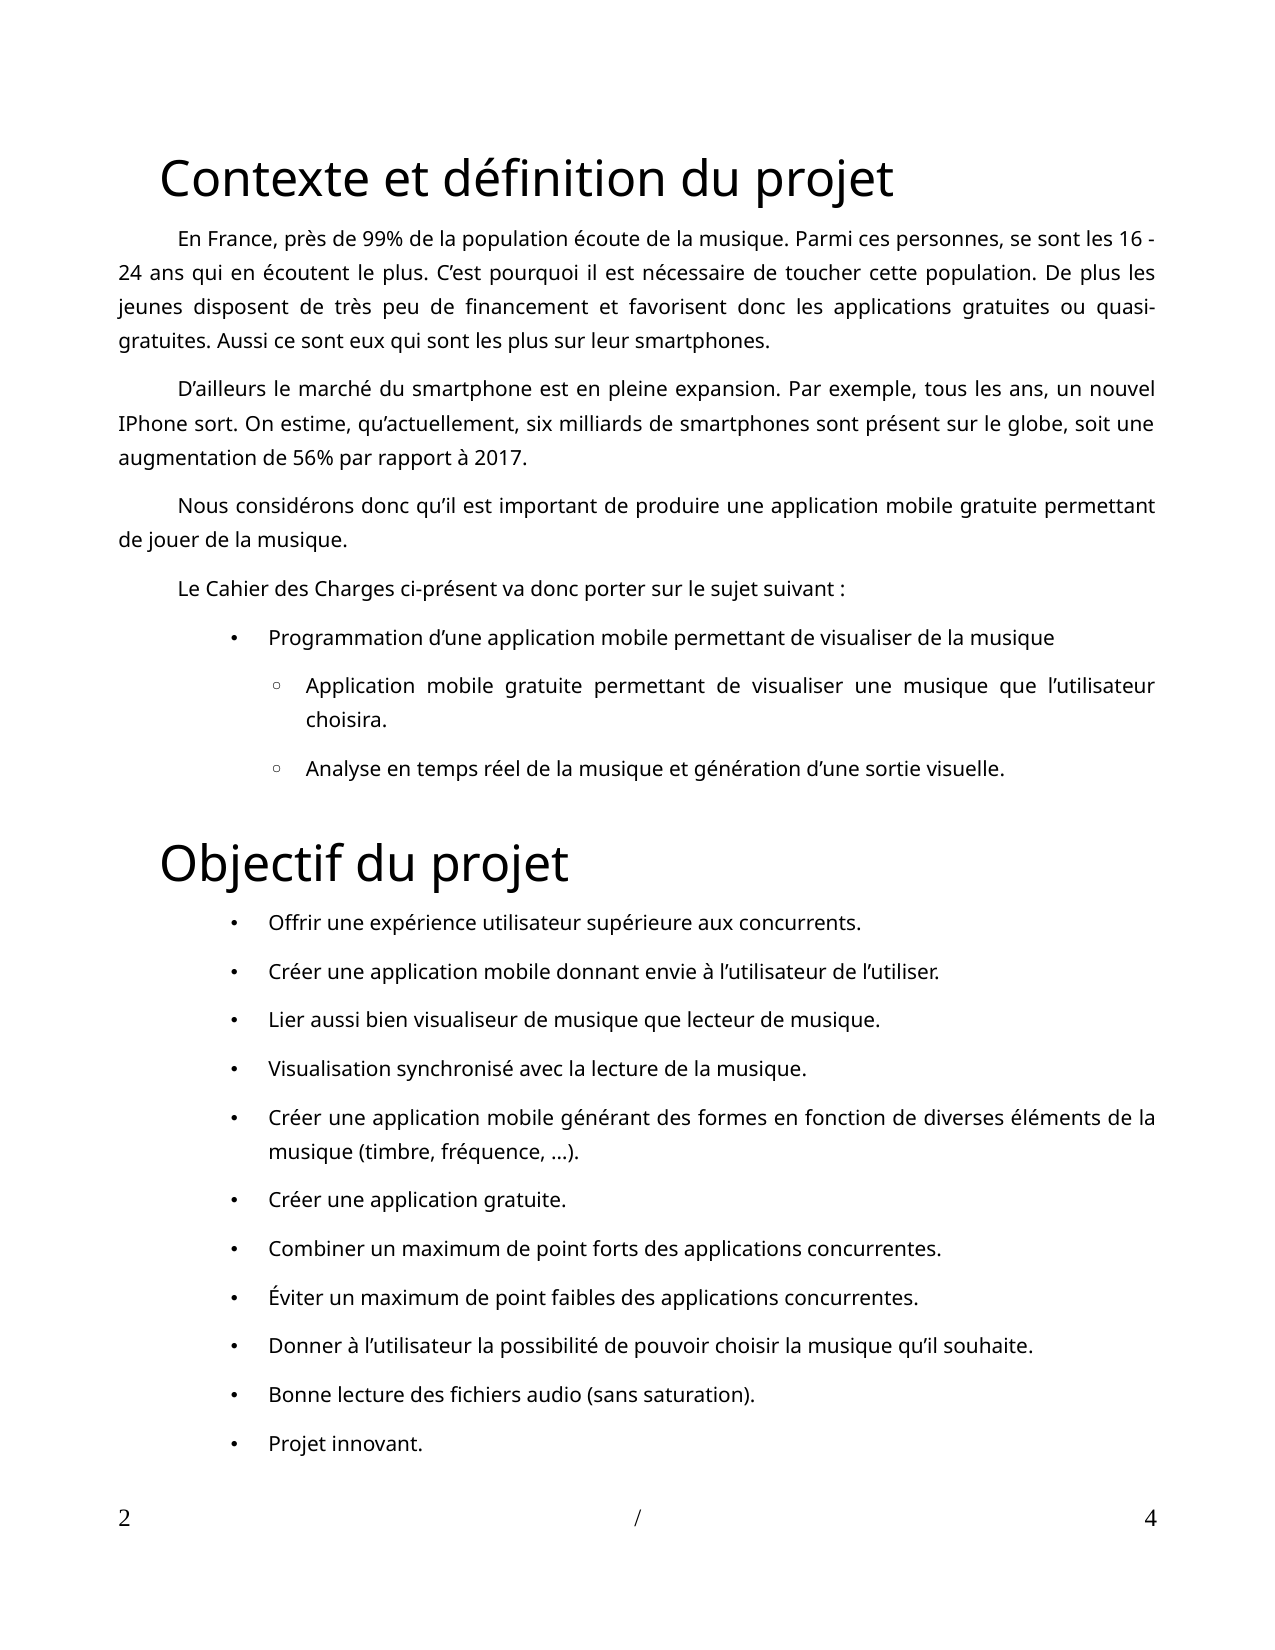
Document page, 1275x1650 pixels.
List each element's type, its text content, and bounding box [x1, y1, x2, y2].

list Visualisation synchronisé avec la lecture de la musique. [231, 1054, 1157, 1083]
list Projet innovant. [231, 1429, 1157, 1457]
list Offrir une expérience utilisateur supérieure aux concurrents. [231, 908, 1157, 937]
subtitle Objectif du projet [159, 828, 1157, 896]
list Lier aussi bien visualiseur de musique que lecteur de musique. [231, 1006, 1157, 1034]
list Programmation d’une application mobile permettant de visualiser de la musique [231, 623, 1157, 651]
subtitle Contexte et définition du projet [159, 143, 1157, 211]
text Nous considérons donc qu’il est important de produire une application mobile gratuite permettant de jouer de la musique. [118, 491, 1157, 554]
text En France, près de 99% de la population écoute de la musique. Parmi ces personnes, se sont les 16 - 24 ans qui en écoutent le plus. C’est pourquoi il est nécessaire de toucher cette population. De plus les jeunes disposent de très peu de financement et favorisent donc les applications gratuites ou quasi-gratuites. Aussi ce sont eux qui sont les plus sur leur smartphones. [118, 224, 1157, 354]
list Éviter un maximum de point faibles des applications concurrentes. [231, 1283, 1157, 1311]
list Donner à l’utilisateur la possibilité de pouvoir choisir la musique qu’il souhaite. [231, 1332, 1157, 1360]
text D’ailleurs le marché du smartphone est en pleine expansion. Par exemple, tous les ans, un nouvel IPhone sort. On estime, qu’actuellement, six milliards de smartphones sont présent sur le globe, soit une augmentation de 56% par rapport à 2017. [118, 374, 1157, 471]
list Créer une application mobile donnant envie à l’utilisateur de l’utiliser. [231, 957, 1157, 985]
list Analyse en temps réel de la musique et génération d’une sortie visuelle. [268, 754, 1157, 782]
list Combiner un maximum de point forts des applications concurrentes. [231, 1234, 1157, 1263]
list Créer une application mobile générant des formes en fonction de diverses éléments de la musique (timbre, fréquence, …). [231, 1103, 1157, 1165]
list Application mobile gratuite permettant de visualiser une musique que l’utilisateur choisira. [268, 671, 1157, 734]
list Créer une application gratuite. [231, 1186, 1157, 1214]
list Bonne lecture des fichiers audio (sans saturation). [231, 1380, 1157, 1409]
text Le Cahier des Charges ci-présent va donc porter sur le sujet suivant : [118, 574, 1157, 602]
